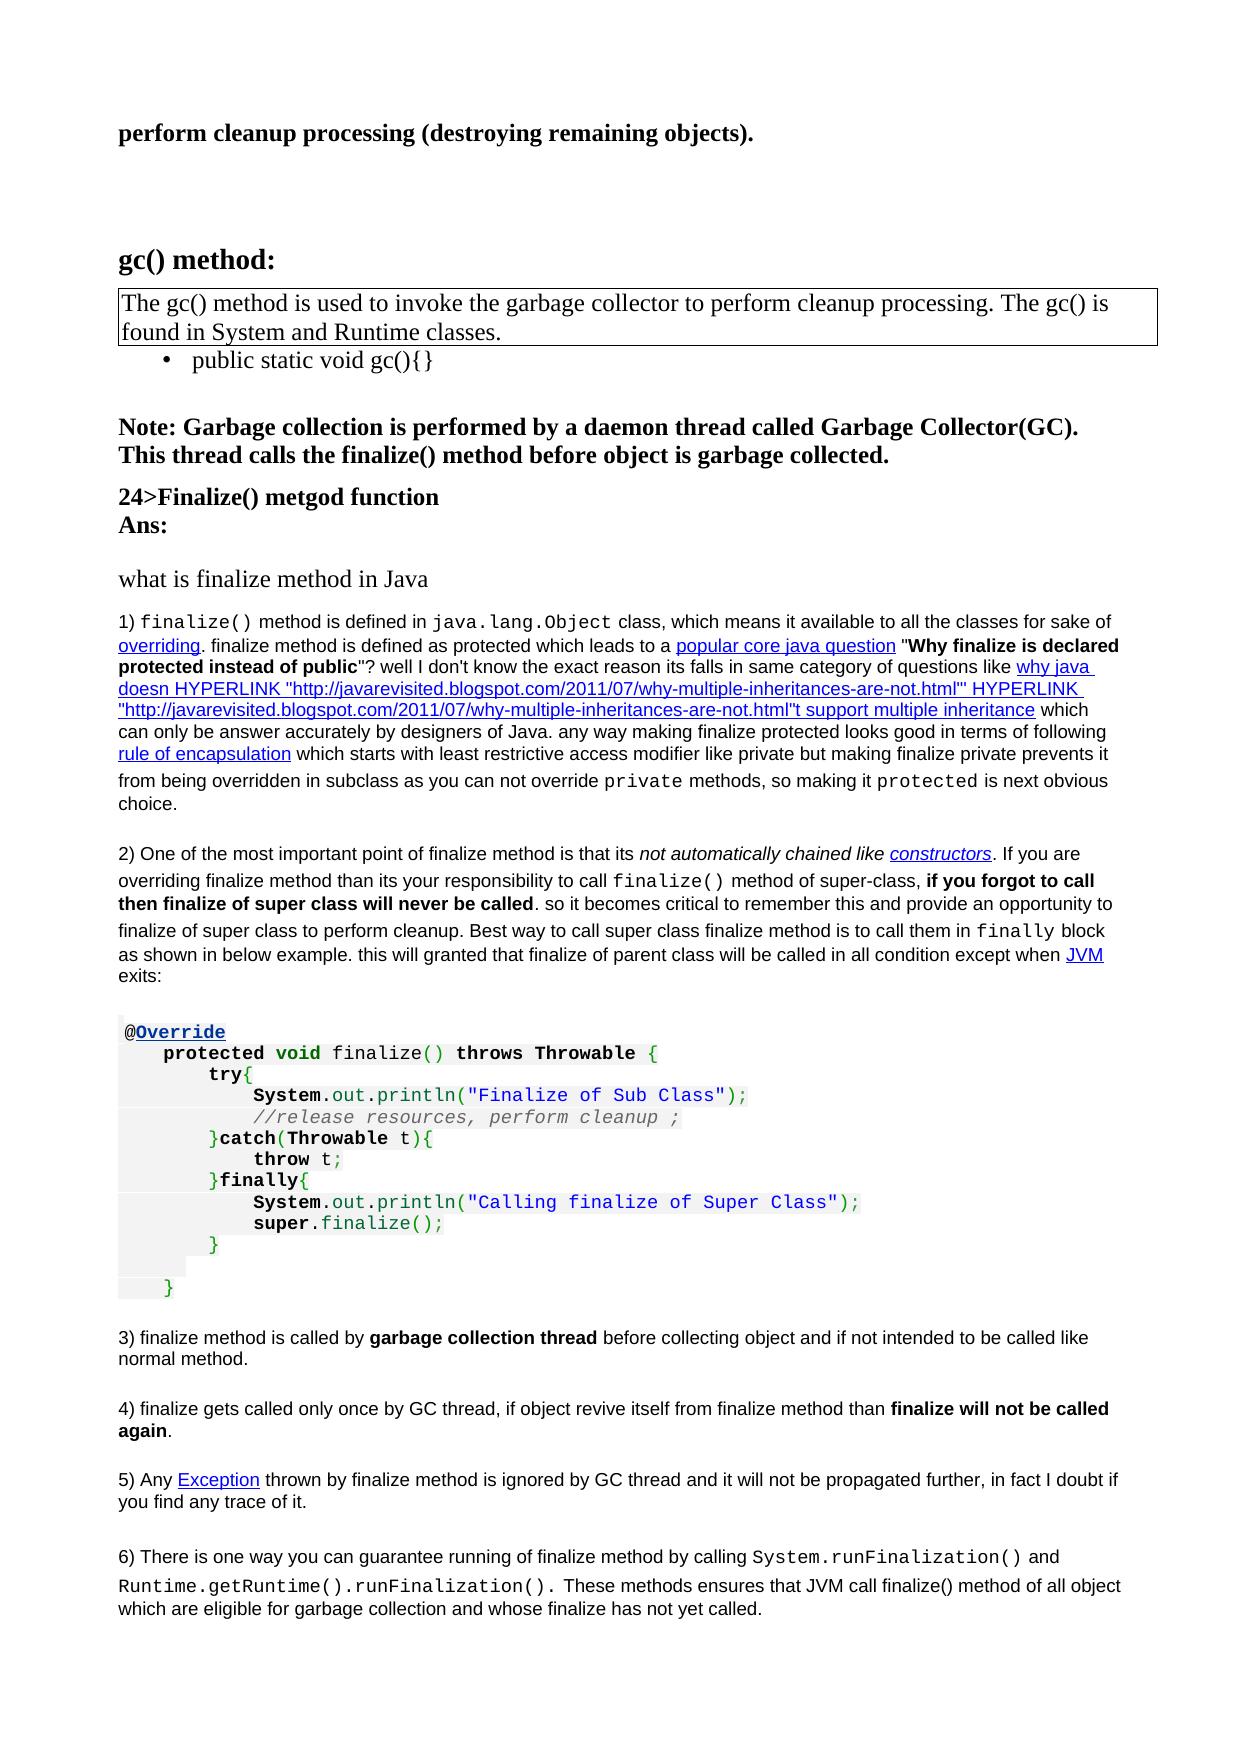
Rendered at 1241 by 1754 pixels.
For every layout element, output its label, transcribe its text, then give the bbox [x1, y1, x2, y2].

text Ans: [118, 511, 1122, 539]
text 1) finalize() method is defined in java.lang.Object class, which means it available to all the classes for sake of overriding. finalize method is defined as protected which leads to a popular core java question "Why finalize is declared protected instead of public"? well I don't know the exact reason its falls in same category of questions like why java doesn HYPERLINK "http://javarevisited.blogspot.com/2011/07/why-multiple-inheritances-are-not.html"' HYPERLINK "http://javarevisited.blogspot.com/2011/07/why-multiple-inheritances-are-not.html"t support multiple inheritance which can only be answer accurately by designers of Java. any way making finalize protected looks good in terms of following rule of encapsulation which starts with least restrictive access modifier like private but making finalize private prevents it from being overridden in subclass as you can not override private methods, so making it protected is next obvious choice. [118, 606, 1122, 814]
text 6) There is one way you can guarantee running of finalize method by calling System.runFinalization() and [118, 1540, 1122, 1569]
text gc() method: [118, 242, 1122, 275]
text Note: Garbage collection is performed by a daemon thread called Garbage Collector(GC). This thread calls the finalize() method before object is garbage collected. [118, 412, 1122, 469]
list public static void gc(){} [162, 346, 1122, 374]
text 5) Any Exception thrown by finalize method is ignored by GC thread and it will not be propagated further, in fact I doubt if you find any trace of it. [118, 1469, 1122, 1512]
text Runtime.getRuntime().runFinalization(). These methods ensures that JVM call finalize() method of all object which are eligible for garbage collection and whose finalize has not yet called. [118, 1569, 1122, 1619]
text perform cleanup processing (destroying remaining objects). [118, 118, 1122, 147]
text 2) One of the most important point of finalize method is that its not automatically chained like constructors. If you are overriding finalize method than its your responsibility to call finalize() method of super-class, if you forgot to call then finalize of super class will never be called. so it becomes critical to remember this and provide an opportunity to finalize of super class to perform cleanup. Best way to call super class finalize method is to call them in finally block as shown in below example. this will granted that finalize of parent class will be called in all condition except when JVM exits: [118, 842, 1122, 987]
table_header The gc() method is used to invoke the garbage collector to perform cleanup processing. The gc() is found in System and Runtime classes. [119, 289, 1157, 345]
text 3) finalize method is called by garbage collection thread before collecting object and if not intended to be called like normal method. [118, 1327, 1122, 1370]
text what is finalize method in Java [118, 564, 1122, 593]
text 24>Finalize() metgod function [118, 482, 1122, 511]
text @Override protected void finalize() throws Throwable { try{ System.out.println("Finalize of Sub Class"); //release resources, perform cleanup ; }catch(Throwable t){ throw t; }finally{ System.out.println("Calling finalize of Super Class"); super.finalize(); } } [118, 1015, 1122, 1299]
text 4) finalize gets called only once by GC thread, if object revive itself from finalize method than finalize will not be called again. [118, 1398, 1122, 1441]
